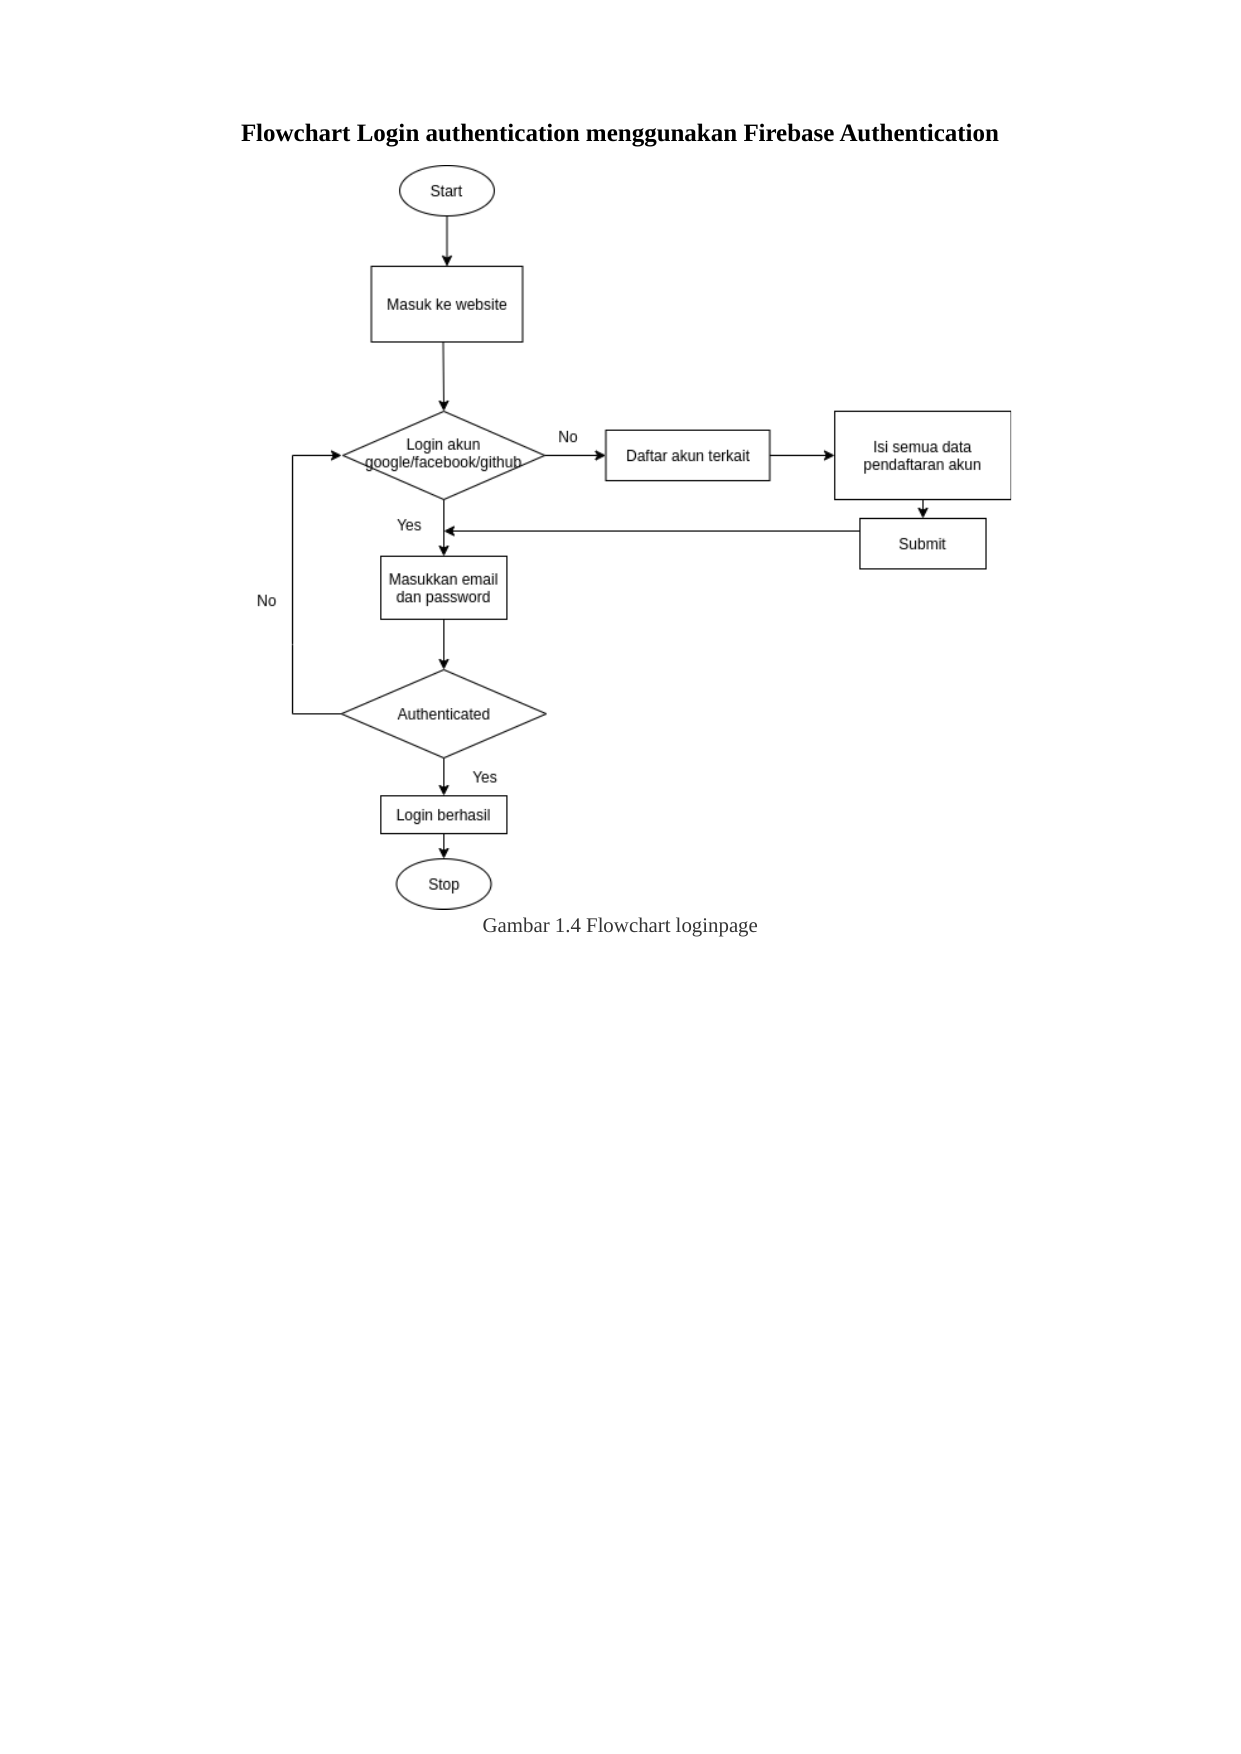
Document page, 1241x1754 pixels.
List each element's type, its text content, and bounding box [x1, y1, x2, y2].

text Flowchart Login authentication menggunakan Firebase Authentication [118, 118, 1122, 147]
text Gambar 1.4 Flowchart loginpage [118, 166, 1122, 937]
picture [229, 165, 1012, 910]
